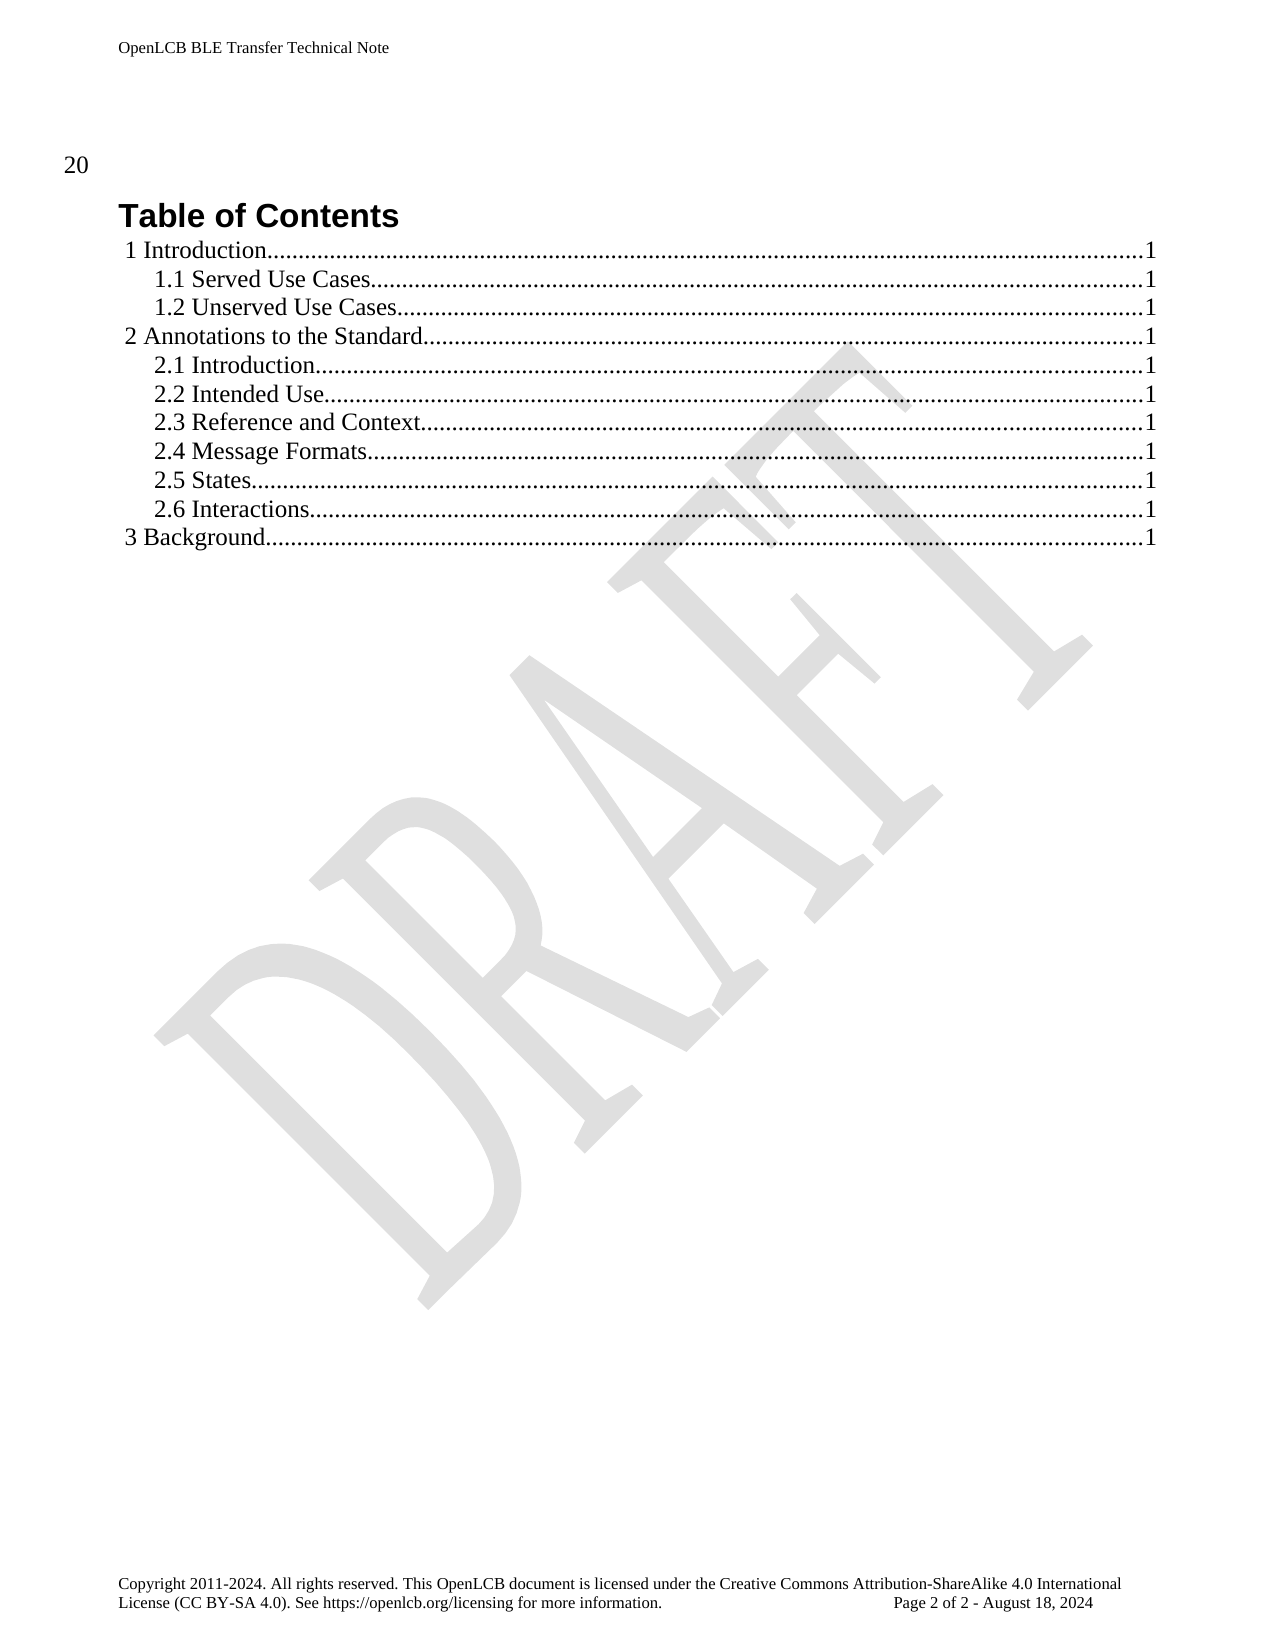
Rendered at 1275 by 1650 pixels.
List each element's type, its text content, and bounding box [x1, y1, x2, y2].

text 3 Background 1 [676, 522, 912, 551]
text 2.6 Interactions 1 [772, 494, 883, 522]
text 2.3 Reference and Context 1 [815, 407, 1157, 436]
text 2.6 Interactions 1 [148, 494, 694, 522]
text 2.2 Intended Use 1 [887, 379, 1157, 407]
text 2.4 Message Formats 1 [148, 436, 752, 465]
text 2.5 States 1 [148, 465, 752, 494]
text 1.2 Unserved Use Cases 1 [148, 292, 1157, 321]
text 2.2 Intended Use 1 [148, 379, 809, 407]
subtitle Table of Contents [118, 196, 1157, 235]
text 2.2 Intended Use 1 [820, 379, 897, 407]
text 2.6 Interactions 1 [732, 494, 780, 522]
text 2.4 Message Formats 1 [764, 436, 826, 465]
text 1.1 Served Use Cases 1 [148, 264, 1157, 292]
text 3 Background 1 [926, 522, 1157, 551]
text 2.3 Reference and Context 1 [148, 407, 781, 436]
text 2.5 States 1 [757, 465, 855, 494]
text 2.6 Interactions 1 [898, 494, 1157, 522]
text 2.1 Introduction 1 [148, 350, 838, 379]
text 2.1 Introduction 1 [858, 350, 1157, 379]
text 3 Background 1 [118, 522, 666, 551]
text 2.5 States 1 [869, 465, 1157, 494]
text 2 Annotations to the Standard 1 [118, 321, 1157, 350]
text 1 Introduction 1 [118, 235, 1157, 264]
text 2.6 Interactions 1 [707, 509, 738, 522]
text 2.4 Message Formats 1 [840, 436, 1157, 465]
